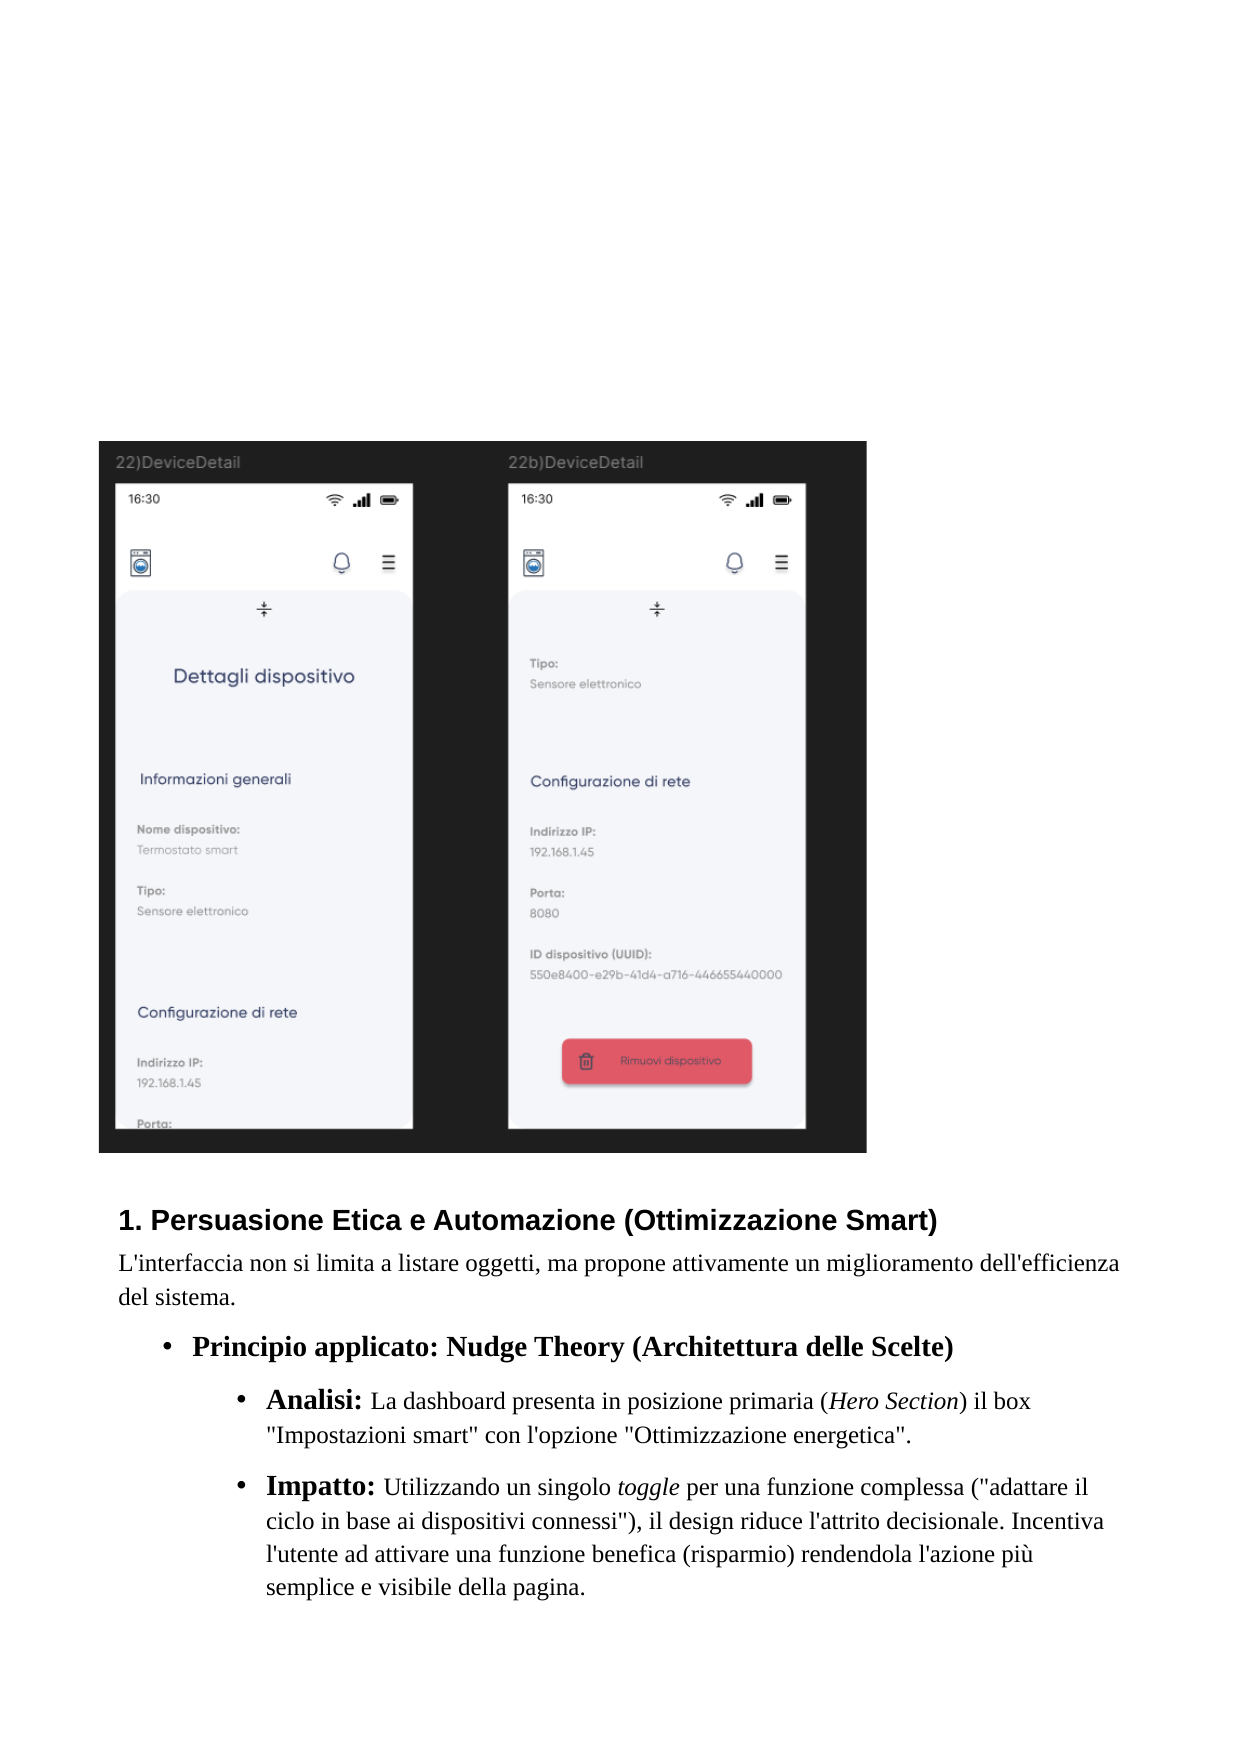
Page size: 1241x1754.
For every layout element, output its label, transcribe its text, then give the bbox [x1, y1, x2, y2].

list Principio applicato: Nudge Theory (Architettura delle Scelte) [162, 1329, 1122, 1363]
list Impatto: Utilizzando un singolo toggle per una funzione complessa ("adattare il ciclo in base ai dispositivi connessi"), il design riduce l'attrito decisionale. Incentiva l'utente ad attivare una funzione benefica (risparmio) rendendola l'azione più semplice e visibile della pagina. [236, 1468, 1122, 1601]
list Analisi: La dashboard presenta in posizione primaria (Hero Section) il box "Impostazioni smart" con l'opzione "Ottimizzazione energetica". [236, 1382, 1122, 1449]
picture [98, 441, 867, 1153]
text L'interfaccia non si limita a listare oggetti, ma propone attivamente un miglioramento dell'efficienza del sistema. [118, 1248, 1122, 1310]
subtitle 1. Persuasione Etica e Automazione (Ottimizzazione Smart) [118, 1202, 1122, 1236]
